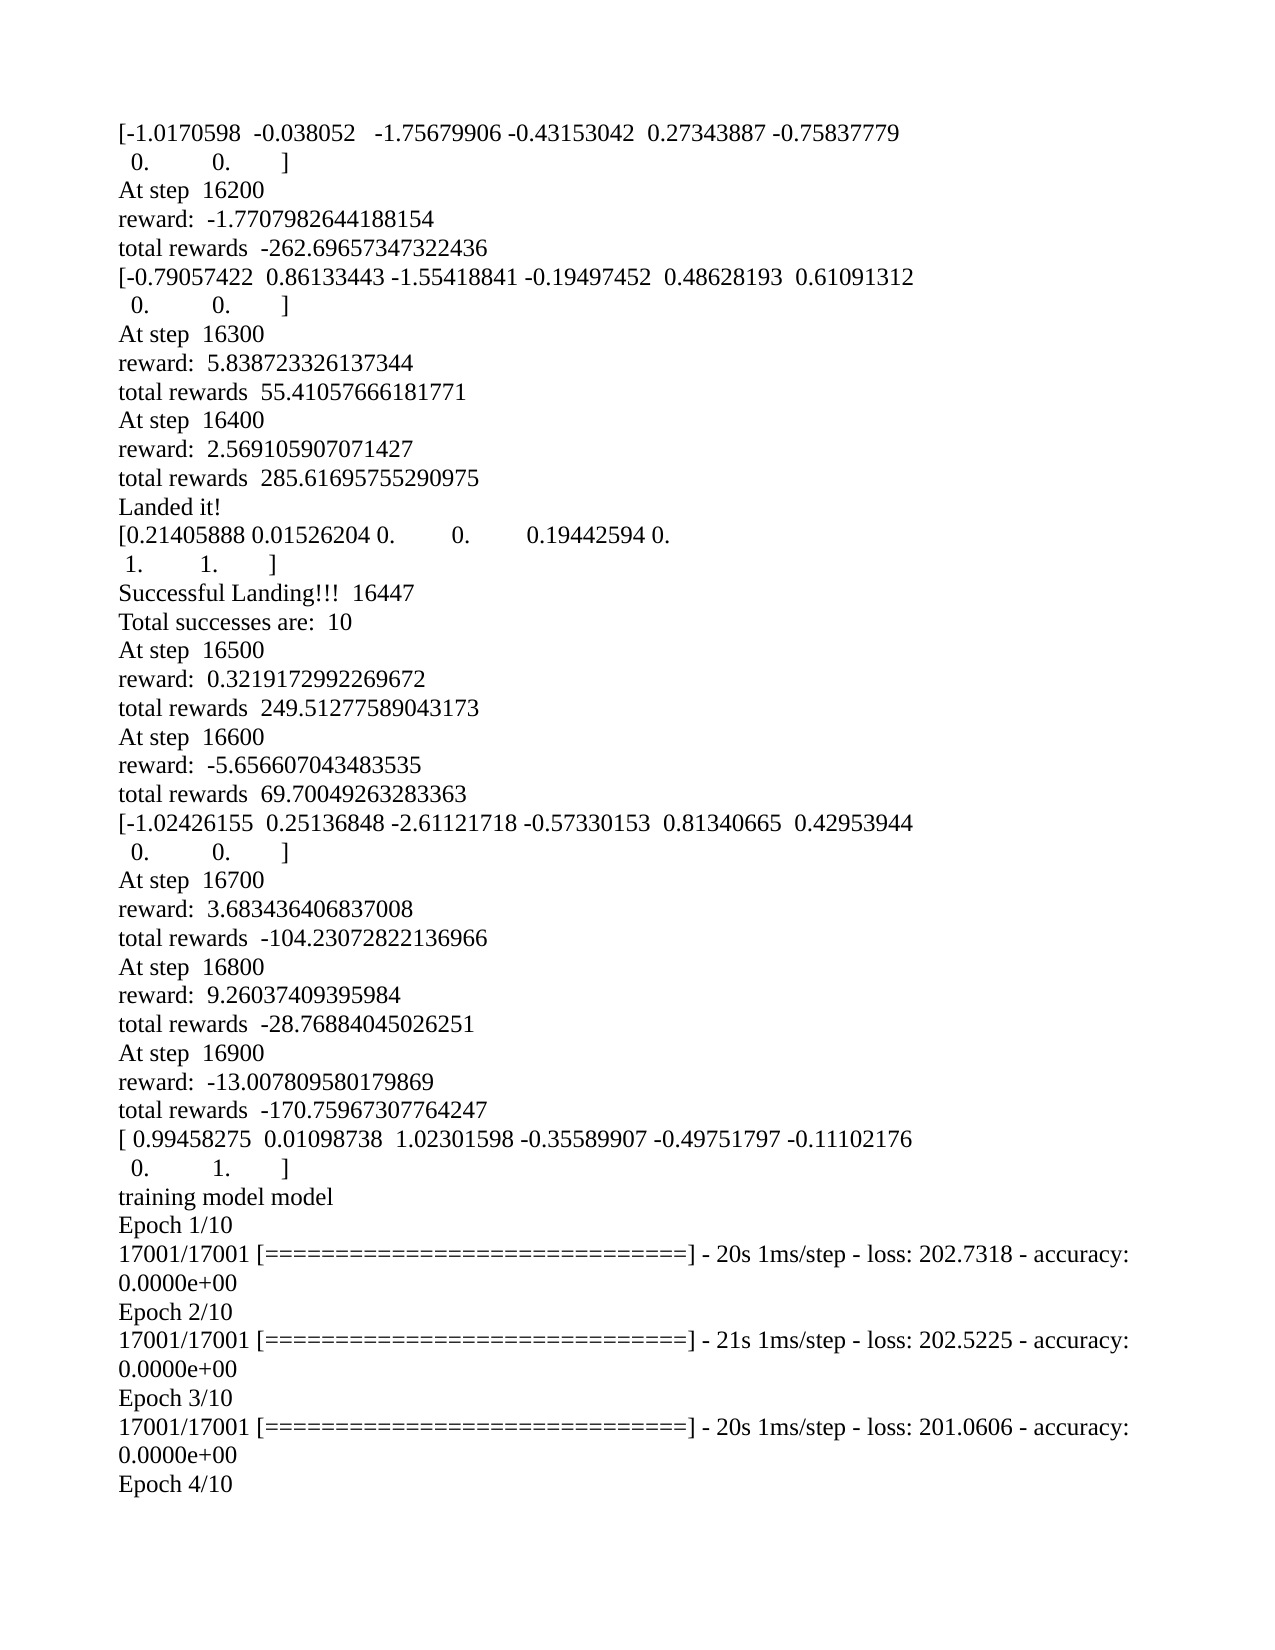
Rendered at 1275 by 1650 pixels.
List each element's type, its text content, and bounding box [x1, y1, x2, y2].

text reward: 0.3219172992269672 [118, 664, 1157, 693]
text reward: -1.7707982644188154 [118, 204, 1157, 233]
text reward: 2.569105907071427 [118, 434, 1157, 463]
text total rewards -104.23072822136966 [118, 923, 1157, 952]
text At step 16500 [118, 636, 1157, 664]
text reward: 9.26037409395984 [118, 981, 1157, 1009]
text At step 16300 [118, 319, 1157, 348]
text [0.21405888 0.01526204 0. 0. 0.19442594 0. [118, 521, 1157, 549]
text reward: 5.838723326137344 [118, 348, 1157, 377]
text 17001/17001 [==============================] - 20s 1ms/step - loss: 202.7318 - accuracy: 0.0000e+00 [118, 1239, 1157, 1297]
text 0. 1. ] [118, 1153, 1157, 1182]
text At step 16700 [118, 866, 1157, 894]
text 0. 0. ] [118, 837, 1157, 866]
text At step 16600 [118, 722, 1157, 751]
text total rewards -28.76884045026251 [118, 1009, 1157, 1038]
text [ 0.99458275 0.01098738 1.02301598 -0.35589907 -0.49751797 -0.11102176 [118, 1124, 1157, 1153]
text At step 16800 [118, 952, 1157, 981]
text reward: 3.683436406837008 [118, 894, 1157, 923]
text 17001/17001 [==============================] - 20s 1ms/step - loss: 201.0606 - accuracy: 0.0000e+00 [118, 1412, 1157, 1469]
text At step 16900 [118, 1038, 1157, 1067]
text At step 16400 [118, 406, 1157, 434]
text 17001/17001 [==============================] - 21s 1ms/step - loss: 202.5225 - accuracy: 0.0000e+00 [118, 1326, 1157, 1383]
text [-1.0170598 -0.038052 -1.75679906 -0.43153042 0.27343887 -0.75837779 [118, 118, 1157, 147]
text Total successes are: 10 [118, 607, 1157, 636]
text [-0.79057422 0.86133443 -1.55418841 -0.19497452 0.48628193 0.61091312 [118, 262, 1157, 291]
text Epoch 4/10 [118, 1469, 1157, 1498]
text total rewards 249.51277589043173 [118, 693, 1157, 722]
text 0. 0. ] [118, 291, 1157, 319]
text reward: -13.007809580179869 [118, 1067, 1157, 1096]
text reward: -5.656607043483535 [118, 751, 1157, 779]
text Epoch 1/10 [118, 1211, 1157, 1239]
text total rewards -170.75967307764247 [118, 1096, 1157, 1124]
text total rewards 55.41057666181771 [118, 377, 1157, 406]
text 1. 1. ] [118, 549, 1157, 578]
text Landed it! [118, 492, 1157, 521]
text Epoch 2/10 [118, 1297, 1157, 1326]
text Epoch 3/10 [118, 1383, 1157, 1412]
text training model model [118, 1182, 1157, 1211]
text [-1.02426155 0.25136848 -2.61121718 -0.57330153 0.81340665 0.42953944 [118, 808, 1157, 837]
text total rewards 285.61695755290975 [118, 463, 1157, 492]
text At step 16200 [118, 176, 1157, 204]
text 0. 0. ] [118, 147, 1157, 176]
text total rewards -262.69657347322436 [118, 233, 1157, 262]
text Successful Landing!!! 16447 [118, 578, 1157, 607]
text total rewards 69.70049263283363 [118, 779, 1157, 808]
